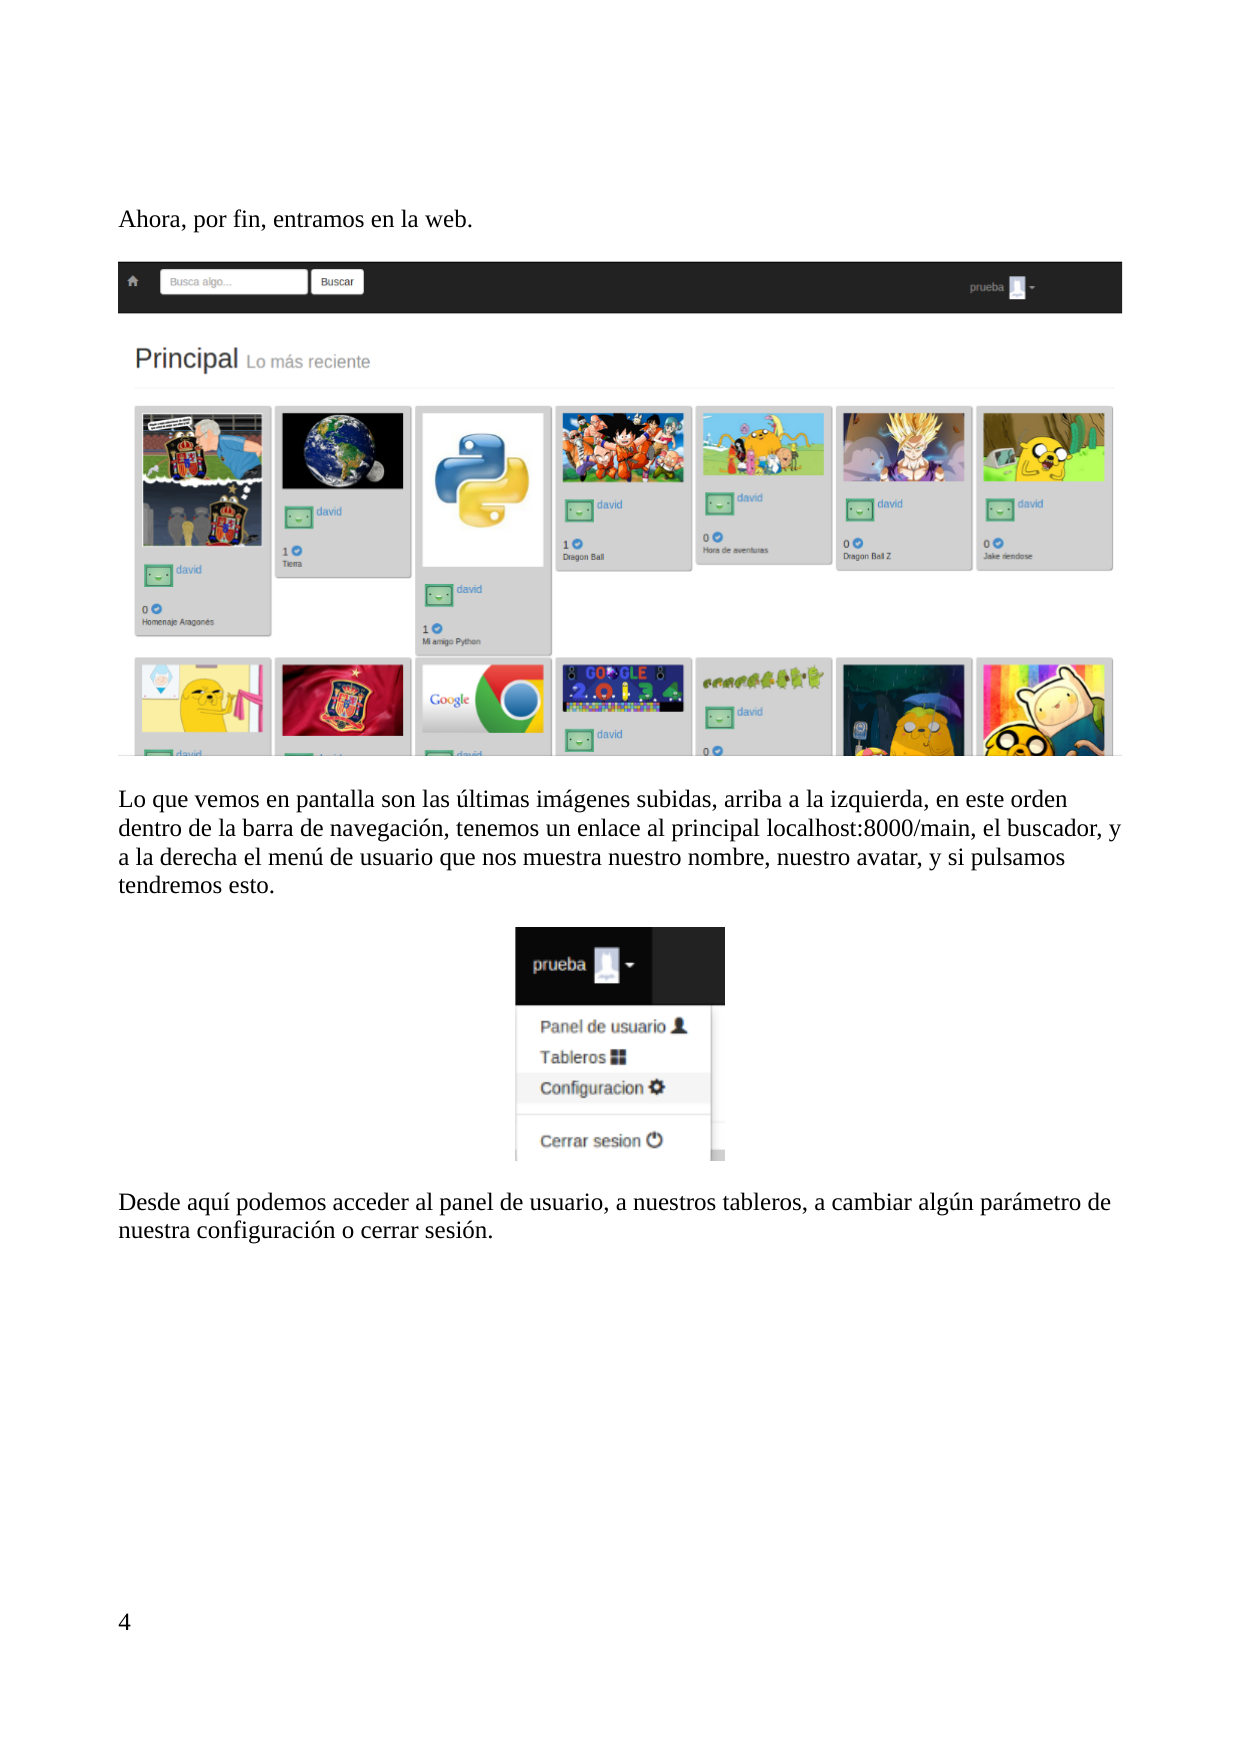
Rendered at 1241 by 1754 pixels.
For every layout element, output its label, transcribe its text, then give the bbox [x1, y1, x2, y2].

text Lo que vemos en pantalla son las últimas imágenes subidas, arriba a la izquierda, en este orden dentro de la barra de navegación, tenemos un enlace al principal localhost:8000/main, el buscador, y a la derecha el menú de usuario que nos muestra nuestro nombre, nuestro avatar, y si pulsamos tendremos esto. [118, 784, 1122, 899]
text Desde aquí podemos acceder al panel de usuario, a nuestros tableros, a cambiar algún parámetro de nuestra configuración o cerrar sesión. [118, 1187, 1122, 1244]
picture [515, 927, 725, 1161]
text Ahora, por fin, entramos en la web. [118, 204, 1122, 233]
picture [118, 261, 1123, 756]
